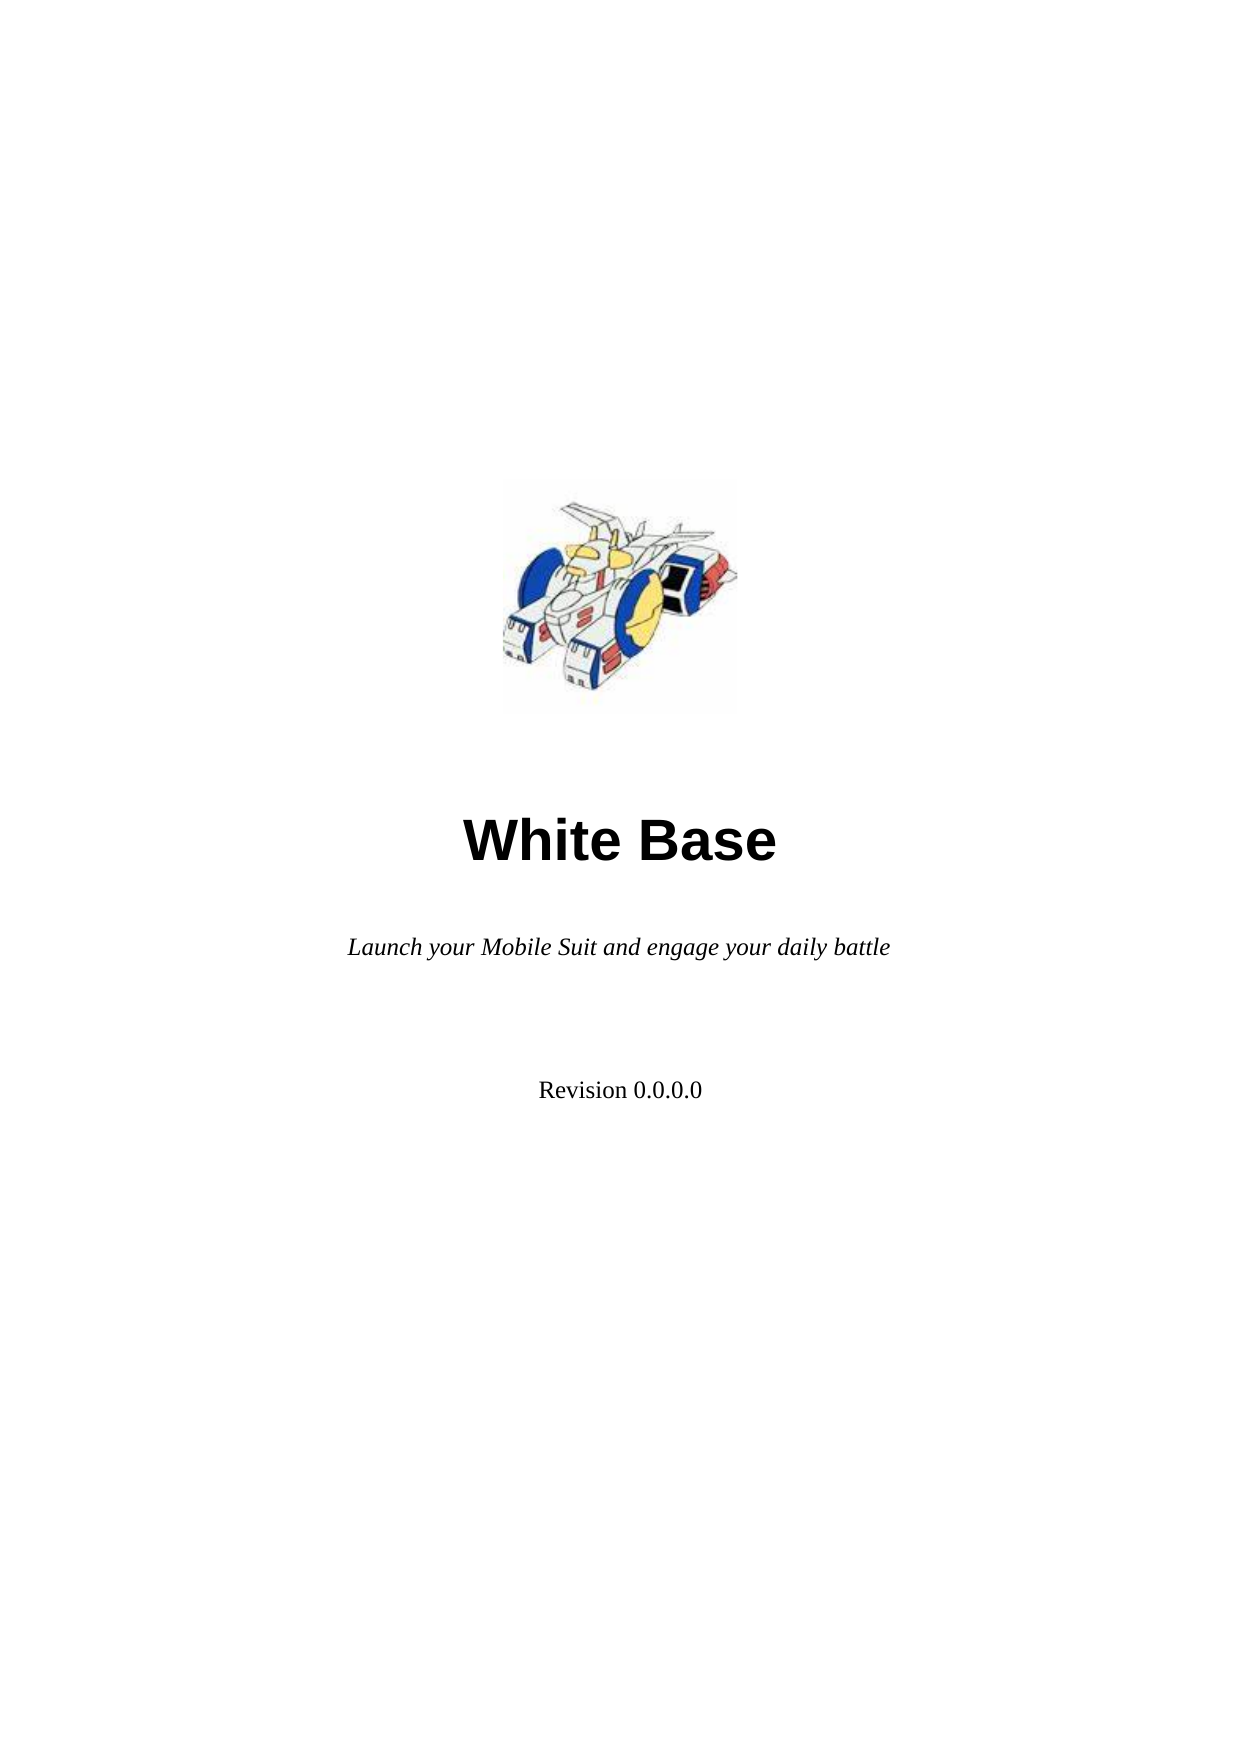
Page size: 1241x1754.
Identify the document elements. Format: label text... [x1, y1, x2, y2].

title White Base [118, 805, 1122, 872]
picture [502, 479, 738, 714]
text Revision 0.0.0.0 [118, 1075, 1122, 1104]
text Launch your Mobile Suit and engage your daily battle [118, 932, 1122, 961]
